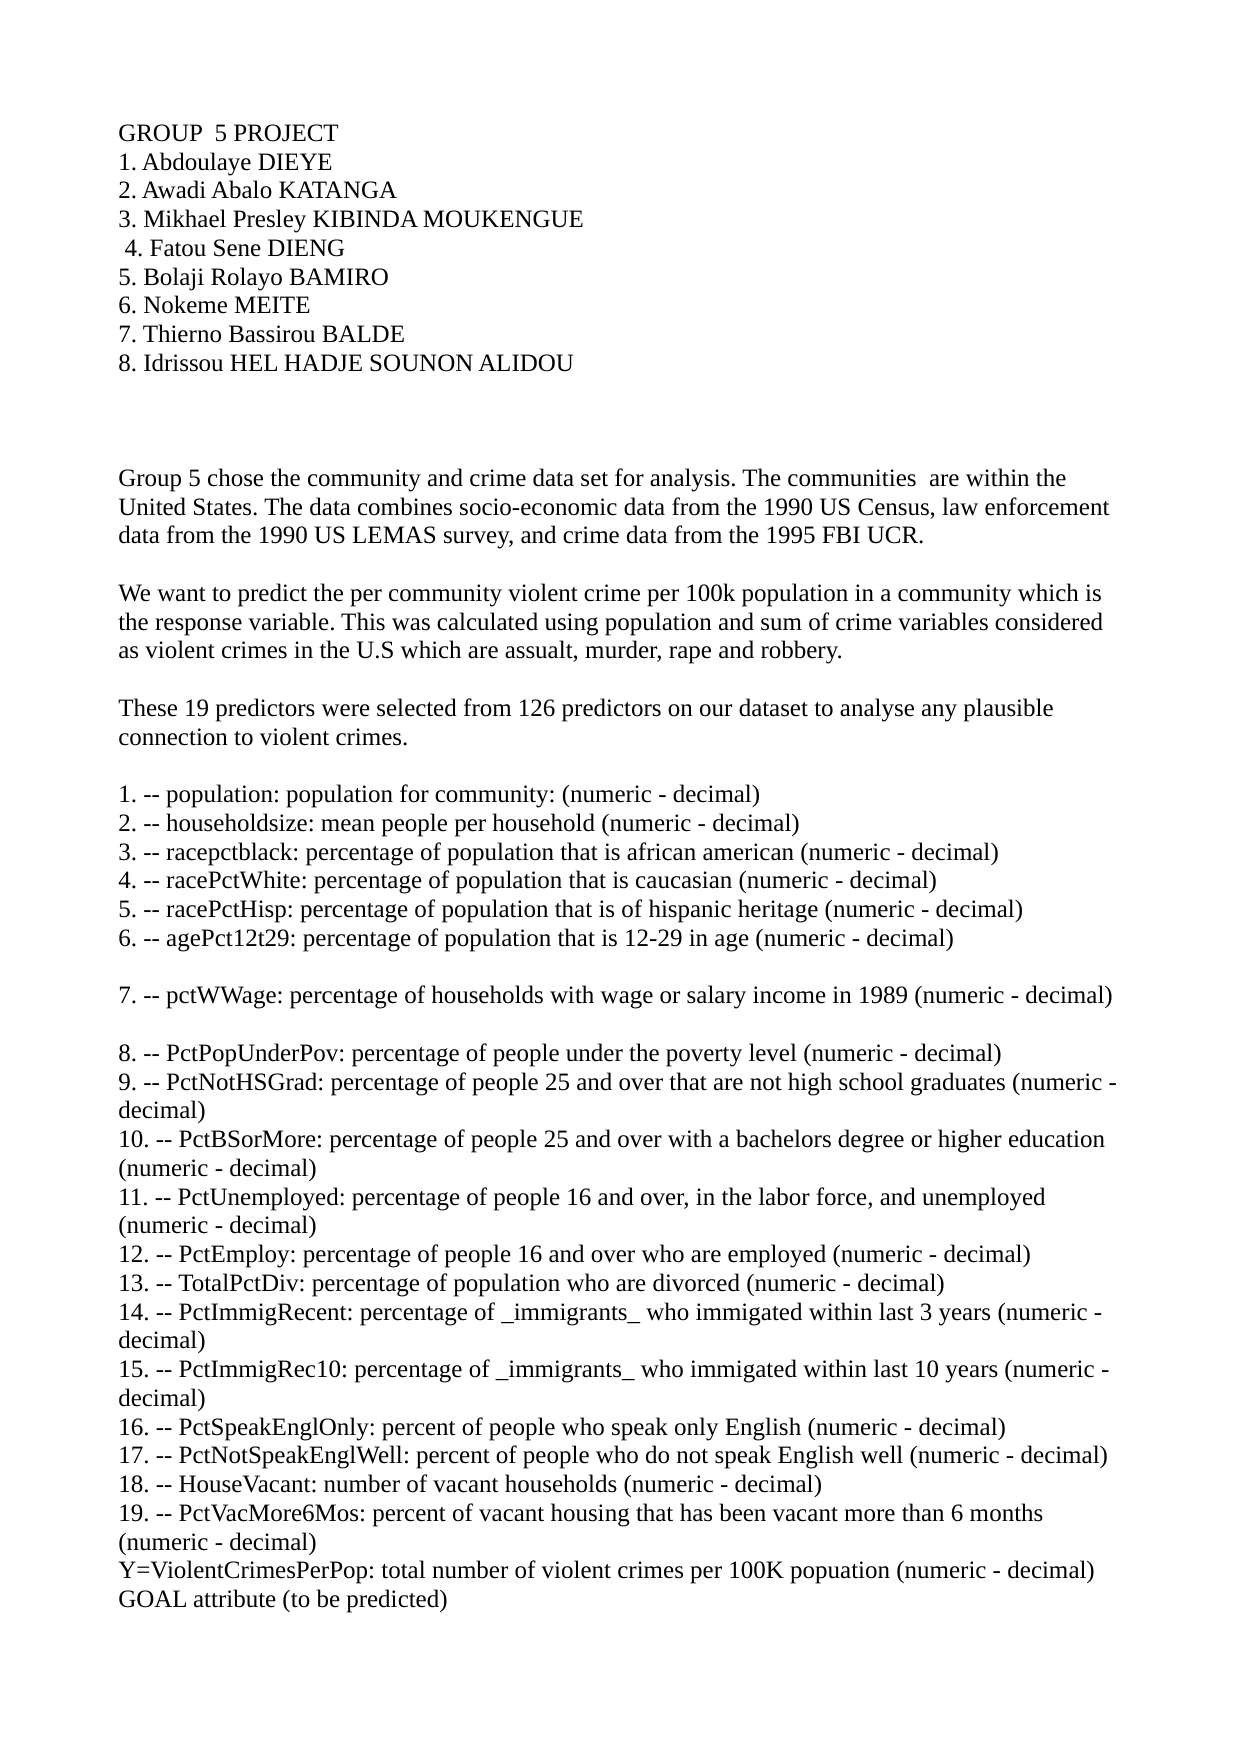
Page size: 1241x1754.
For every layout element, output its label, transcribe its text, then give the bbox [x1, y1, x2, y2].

text 16. -- PctSpeakEnglOnly: percent of people who speak only English (numeric - decimal) [118, 1412, 1122, 1441]
text 18. -- HouseVacant: number of vacant households (numeric - decimal) [118, 1469, 1122, 1498]
text 4. Fatou Sene DIENG [118, 233, 1122, 262]
text 1. -- population: population for community: (numeric - decimal) [118, 779, 1122, 808]
text 7. Thierno Bassirou BALDE [118, 319, 1122, 348]
text We want to predict the per community violent crime per 100k population in a community which is the response variable. This was calculated using population and sum of crime variables considered as violent crimes in the U.S which are assualt, murder, rape and robbery. [118, 578, 1122, 664]
text GROUP 5 PROJECT [118, 118, 1122, 147]
text 3. -- racepctblack: percentage of population that is african american (numeric - decimal) [118, 837, 1122, 866]
text 2. Awadi Abalo KATANGA [118, 176, 1122, 204]
text 8. Idrissou HEL HADJE SOUNON ALIDOU [118, 348, 1122, 377]
text 3. Mikhael Presley KIBINDA MOUKENGUE [118, 204, 1122, 233]
text Group 5 chose the community and crime data set for analysis. The communities are within the United States. The data combines socio-economic data from the 1990 US Census, law enforcement data from the 1990 US LEMAS survey, and crime data from the 1995 FBI UCR. [118, 463, 1122, 549]
text 1. Abdoulaye DIEYE [118, 147, 1122, 176]
text 19. -- PctVacMore6Mos: percent of vacant housing that has been vacant more than 6 months (numeric - decimal) [118, 1498, 1122, 1556]
text 14. -- PctImmigRecent: percentage of _immigrants_ who immigated within last 3 years (numeric - decimal) [118, 1297, 1122, 1354]
text 5. -- racePctHisp: percentage of population that is of hispanic heritage (numeric - decimal) [118, 894, 1122, 923]
text 4. -- racePctWhite: percentage of population that is caucasian (numeric - decimal) [118, 866, 1122, 894]
text 11. -- PctUnemployed: percentage of people 16 and over, in the labor force, and unemployed (numeric - decimal) [118, 1182, 1122, 1239]
text 9. -- PctNotHSGrad: percentage of people 25 and over that are not high school graduates (numeric - decimal) [118, 1067, 1122, 1124]
text 15. -- PctImmigRec10: percentage of _immigrants_ who immigated within last 10 years (numeric - decimal) [118, 1354, 1122, 1412]
text 7. -- pctWWage: percentage of households with wage or salary income in 1989 (numeric - decimal) [118, 981, 1122, 1009]
text 5. Bolaji Rolayo BAMIRO [118, 262, 1122, 291]
text 2. -- householdsize: mean people per household (numeric - decimal) [118, 808, 1122, 837]
text These 19 predictors were selected from 126 predictors on our dataset to analyse any plausible connection to violent crimes. [118, 693, 1122, 751]
text 10. -- PctBSorMore: percentage of people 25 and over with a bachelors degree or higher education (numeric - decimal) [118, 1124, 1122, 1182]
text 17. -- PctNotSpeakEnglWell: percent of people who do not speak English well (numeric - decimal) [118, 1441, 1122, 1469]
text 8. -- PctPopUnderPov: percentage of people under the poverty level (numeric - decimal) [118, 1038, 1122, 1067]
text Y=ViolentCrimesPerPop: total number of violent crimes per 100K popuation (numeric - decimal) GOAL attribute (to be predicted) [118, 1556, 1122, 1613]
text 6. Nokeme MEITE [118, 291, 1122, 319]
text 6. -- agePct12t29: percentage of population that is 12-29 in age (numeric - decimal) [118, 923, 1122, 952]
text 12. -- PctEmploy: percentage of people 16 and over who are employed (numeric - decimal) [118, 1239, 1122, 1268]
text 13. -- TotalPctDiv: percentage of population who are divorced (numeric - decimal) [118, 1268, 1122, 1297]
